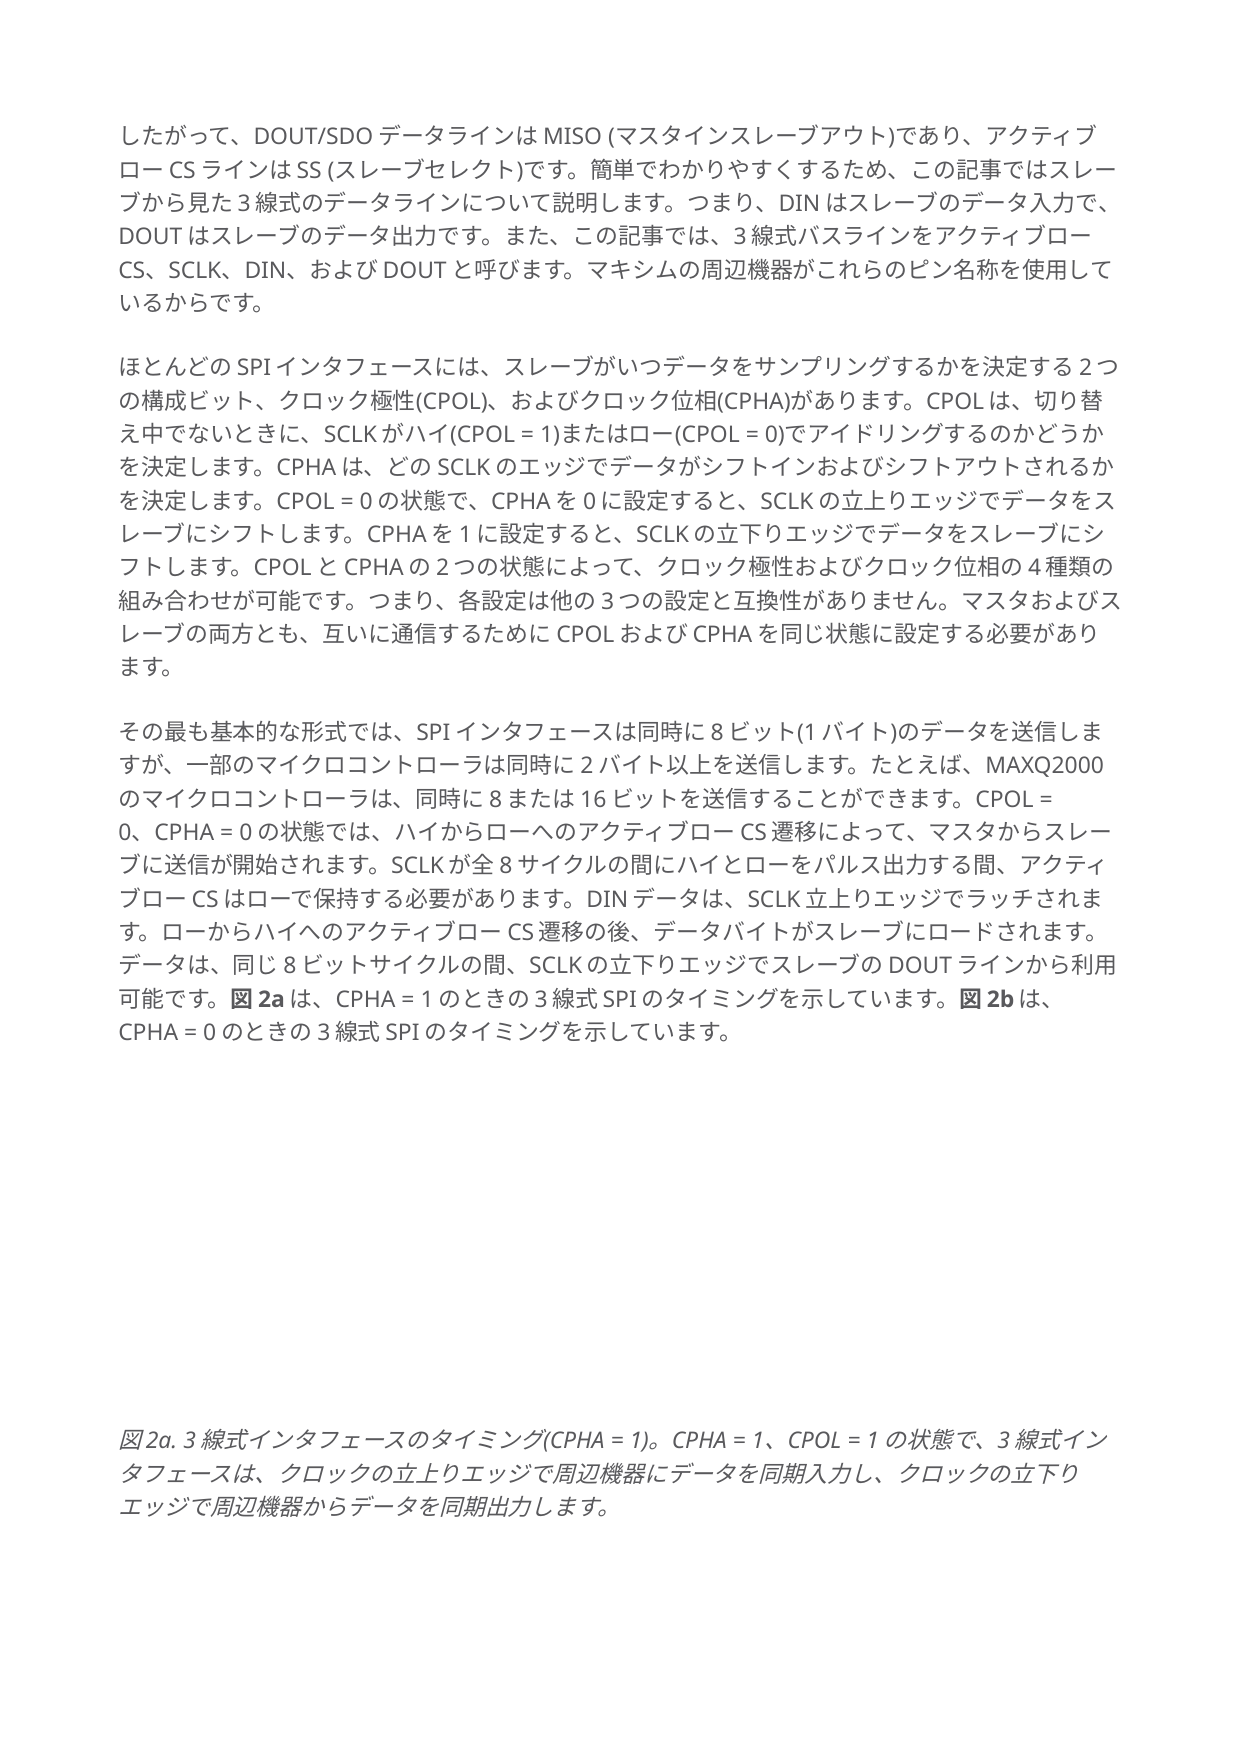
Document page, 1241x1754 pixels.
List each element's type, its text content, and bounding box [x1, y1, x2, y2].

text したがって、DOUT/SDOデータラインはMISO (マスタインスレーブアウト)であり、アクティブローCSラインはSS (スレーブセレクト)です。簡単でわかりやすくするため、この記事ではスレーブから見た3線式のデータラインについて説明します。つまり、DINはスレーブのデータ入力で、DOUTはスレーブのデータ出力です。また、この記事では、3線式バスラインをアクティブローCS、SCLK、DIN、およびDOUTと呼びます。マキシムの周辺機器がこれらのピン名称を使用しているからです。 ほとんどのSPIインタフェースには、スレーブがいつデータをサンプリングするかを決定する2つの構成ビット、クロック極性(CPOL)、およびクロック位相(CPHA)があります。CPOLは、切り替え中でないときに、SCLKがハイ(CPOL = 1)またはロー(CPOL = 0)でアイドリングするのかどうかを決定します。CPHAは、どのSCLKのエッジでデータがシフトインおよびシフトアウトされるかを決定します。CPOL = 0の状態で、CPHAを0に設定すると、SCLKの立上りエッジでデータをスレーブにシフトします。CPHAを1に設定すると、SCLKの立下りエッジでデータをスレーブにシフトします。CPOLとCPHAの2つの状態によって、クロック極性およびクロック位相の4種類の組み合わせが可能です。つまり、各設定は他の3つの設定と互換性がありません。マスタおよびスレーブの両方とも、互いに通信するためにCPOLおよびCPHAを同じ状態に設定する必要があります。 その最も基本的な形式では、SPIインタフェースは同時に8ビット(1バイト)のデータを送信しますが、一部のマイクロコントローラは同時に2バイト以上を送信します。たとえば、MAXQ2000のマイクロコントローラは、同時に8または16ビットを送信することができます。CPOL = 0、CPHA = 0の状態では、ハイからローへのアクティブローCS遷移によって、マスタからスレーブに送信が開始されます。SCLKが全8サイクルの間にハイとローをパルス出力する間、アクティブローCSはローで保持する必要があります。DINデータは、SCLK立上りエッジでラッチされます。ローからハイへのアクティブローCS遷移の後、データバイトがスレーブにロードされます。データは、同じ8ビットサイクルの間、SCLKの立下りエッジでスレーブのDOUTラインから利用可能です。図2aは、CPHA = 1のときの3線式SPIのタイミングを示しています。図2bは、CPHA = 0のときの3線式SPIのタイミングを示しています。 図2a. 3線式インタフェースのタイミング(CPHA = 1)。CPHA = 1、CPOL = 1の状態で、3線式インタフェースは、クロックの立上りエッジで周辺機器にデータを同期入力し、クロックの立下りエッジで周辺機器からデータを同期出力します。 [118, 118, 1122, 1553]
